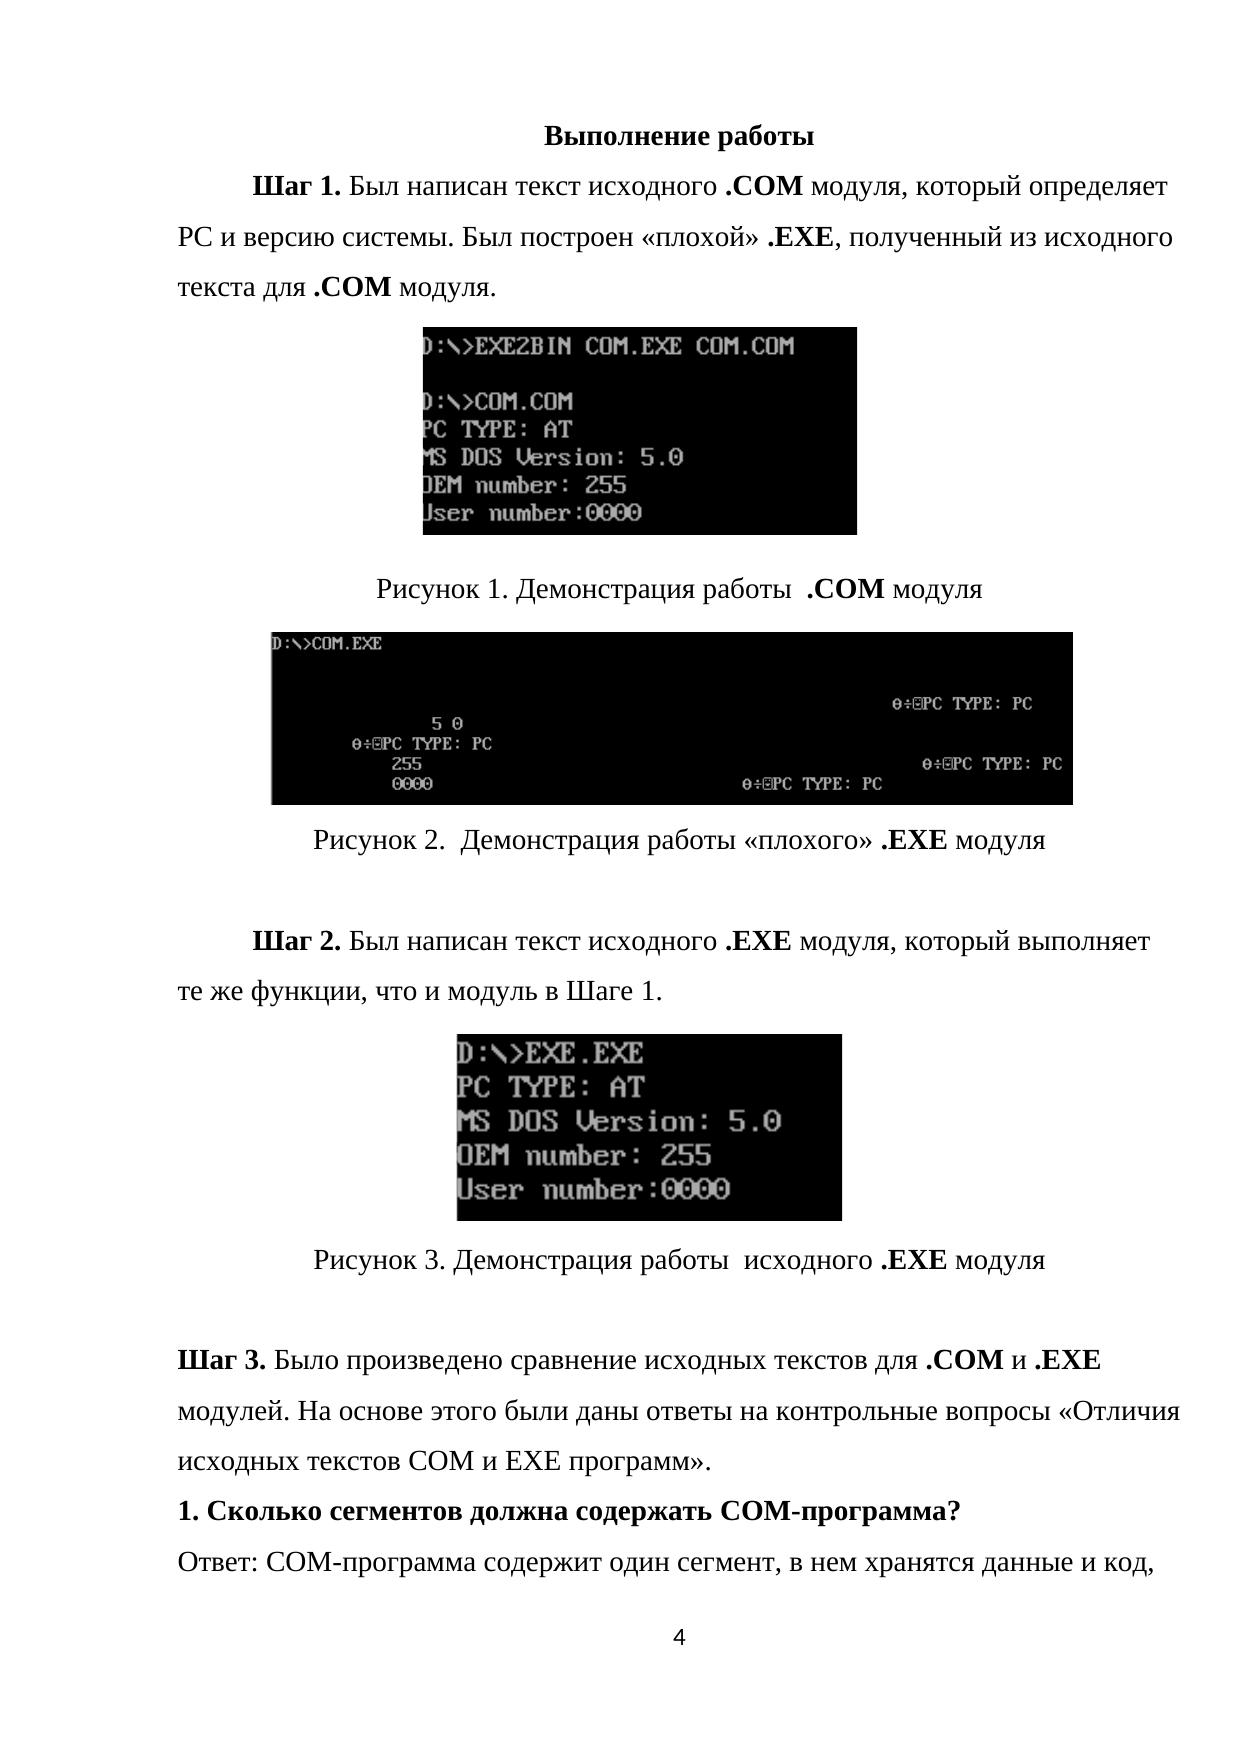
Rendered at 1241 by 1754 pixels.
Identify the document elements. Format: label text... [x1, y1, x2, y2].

text Шаг 3. Было произведено сравнение исходных текстов для .COM и .EXE модулей. На основе этого были даны ответы на контрольные вопросы «Отличия исходных текстов COM и EXE программ». [177, 1342, 1181, 1477]
text 1. Сколько сегментов должна содержать COM-программа? [177, 1493, 1181, 1527]
text Рисунок 2. Демонстрация работы «плохого» .EXE модуля [177, 822, 1181, 856]
text Рисунок 3. Демонстрация работы исходного .EXE модуля [177, 1242, 1181, 1275]
picture [456, 1034, 843, 1221]
text Выполнение работы [177, 118, 1181, 152]
text Рисунок 1. Демонстрация работы .COM модуля [177, 571, 1181, 604]
picture [270, 632, 1073, 805]
text Шаг 2. Был написан текст исходного .EXE модуля, который выполняет те же функции, что и модуль в Шаге 1. [177, 923, 1181, 1007]
text Шаг 1. Был написан текст исходного .COM модуля, который определяет PC и версию системы. Был построен «плохой» .EXE, полученный из исходного текста для .COM модуля. [177, 168, 1181, 303]
picture [422, 327, 858, 535]
text Ответ: COM-программа содержит один сегмент, в нем хранятся данные и код, [177, 1544, 1181, 1577]
